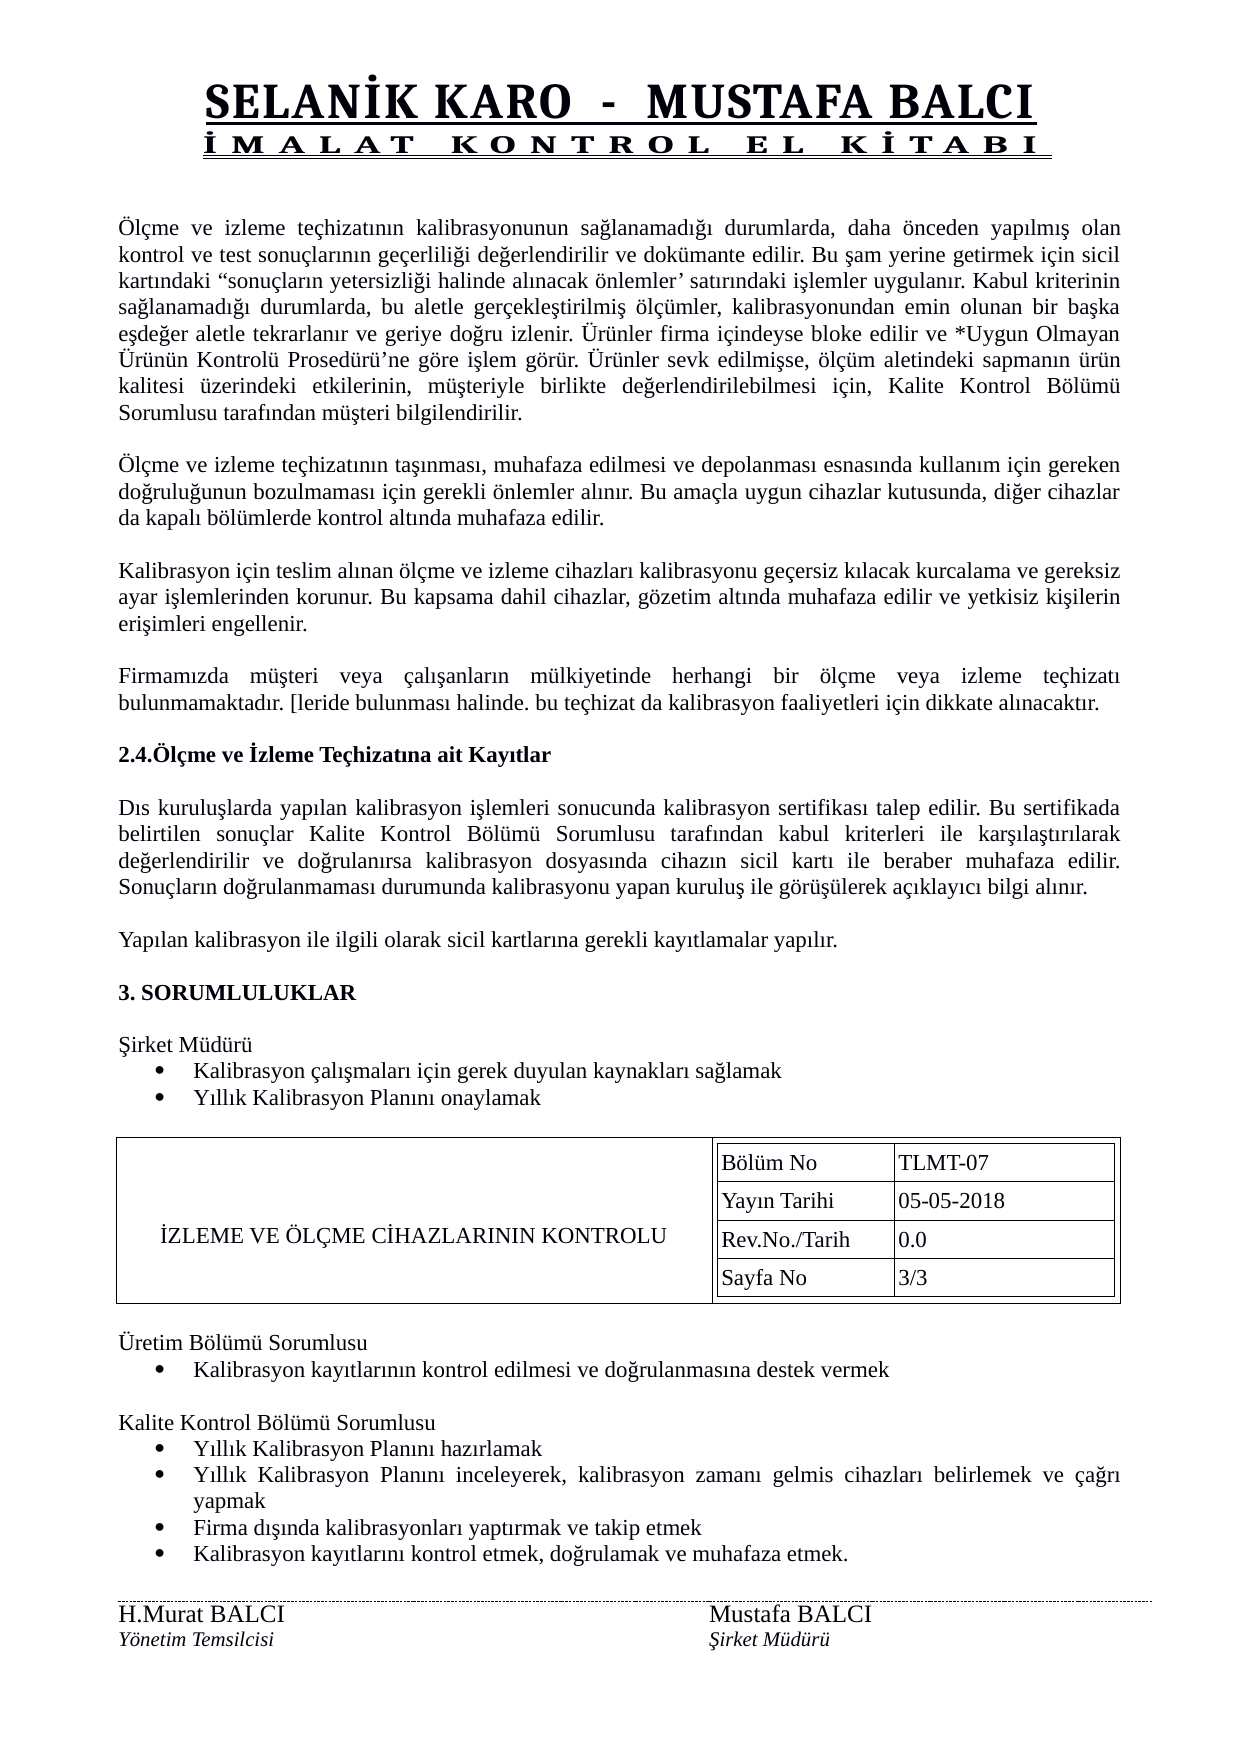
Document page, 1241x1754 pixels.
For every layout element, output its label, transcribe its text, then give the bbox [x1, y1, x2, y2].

text Kalibrasyon için teslim alınan ölçme ve izleme cihazları kalibrasyonu geçersiz kılacak kurcalama ve gereksiz ayar işlemlerinden korunur. Bu kapsama dahil cihazlar, gözetim altında muhafaza edilir ve yetkisiz kişilerin erişimleri engellenir. [118, 557, 1122, 636]
text Firmamızda müşteri veya çalışanların mülkiyetinde herhangi bir ölçme veya izleme teçhizatı bulunmamaktadır. [leride bulunması halinde. bu teçhizat da kalibrasyon faaliyetleri için dikkate alınacaktır. [118, 662, 1122, 715]
text Şirket Müdürü [118, 1031, 1122, 1058]
list Yıllık Kalibrasyon Planını hazırlamak [156, 1435, 1122, 1461]
list Kalibrasyon kayıtlarını kontrol etmek, doğrulamak ve muhafaza etmek. [156, 1540, 1122, 1567]
list Kalibrasyon kayıtlarının kontrol edilmesi ve doğrulanmasına destek vermek [156, 1356, 1122, 1382]
table_cell 05-05-2018 [895, 1182, 1114, 1219]
table_header TLMT-07 [895, 1144, 1114, 1181]
list Yıllık Kalibrasyon Planını inceleyerek, kalibrasyon zamanı gelmis cihazları belirlemek ve çağrı yapmak [156, 1461, 1122, 1514]
table_cell 3/3 [895, 1259, 1114, 1296]
text Üretim Bölümü Sorumlusu [118, 1329, 1122, 1356]
list Firma dışında kalibrasyonları yaptırmak ve takip etmek [156, 1514, 1122, 1540]
table_header Bölüm No [718, 1144, 894, 1181]
text Dıs kuruluşlarda yapılan kalibrasyon işlemleri sonucunda kalibrasyon sertifikası talep edilir. Bu sertifikada belirtilen sonuçlar Kalite Kontrol Bölümü Sorumlusu tarafından kabul kriterleri ile karşılaştırılarak değerlendirilir ve doğrulanırsa kalibrasyon dosyasında cihazın sicil kartı ile beraber muhafaza edilir. Sonuçların doğrulanmaması durumunda kalibrasyonu yapan kuruluş ile görüşülerek açıklayıcı bilgi alınır. [118, 794, 1122, 899]
table_cell 0.0 [895, 1221, 1114, 1258]
table_cell Yayın Tarihi [718, 1182, 894, 1219]
list Yıllık Kalibrasyon Planını onaylamak [156, 1084, 1122, 1110]
table_header [713, 1138, 1120, 1303]
text 2.4.Ölçme ve İzleme Teçhizatına ait Kayıtlar [118, 741, 1122, 768]
table_cell Sayfa No [718, 1259, 894, 1296]
text Yapılan kalibrasyon ile ilgili olarak sicil kartlarına gerekli kayıtlamalar yapılır. [118, 926, 1122, 952]
text 3. SORUMLULUKLAR [118, 978, 1122, 1005]
table_cell Rev.No./Tarih [718, 1221, 894, 1258]
text Ölçme ve izleme teçhizatının taşınması, muhafaza edilmesi ve depolanması esnasında kullanım için gereken doğruluğunun bozulmaması için gerekli önlemler alınır. Bu amaçla uygun cihazlar kutusunda, diğer cihazlar da kapalı bölümlerde kontrol altında muhafaza edilir. [118, 451, 1122, 531]
text Kalite Kontrol Bölümü Sorumlusu [118, 1408, 1122, 1435]
table_header İZLEME VE ÖLÇME CİHAZLARININ KONTROLU [117, 1138, 712, 1303]
text Ölçme ve izleme teçhizatının kalibrasyonunun sağlanamadığı durumlarda, daha önceden yapılmış olan kontrol ve test sonuçlarının geçerliliği değerlendirilir ve dokümante edilir. Bu şam yerine getirmek için sicil kartındaki “sonuçların yetersizliği halinde alınacak önlemler’ satırındaki işlemler uygulanır. Kabul kriterinin sağlanamadığı durumlarda, bu aletle gerçekleştirilmiş ölçümler, kalibrasyonundan emin olunan bir başka eşdeğer aletle tekrarlanır ve geriye doğru izlenir. Ürünler firma içindeyse bloke edilir ve *Uygun Olmayan Ürünün Kontrolü Prosedürü’ne göre işlem görür. Ürünler sevk edilmişse, ölçüm aletindeki sapmanın ürün kalitesi üzerindeki etkilerinin, müşteriyle birlikte değerlendirilebilmesi için, Kalite Kontrol Bölümü Sorumlusu tarafından müşteri bilgilendirilir. [118, 214, 1122, 425]
list Kalibrasyon çalışmaları için gerek duyulan kaynakları sağlamak [156, 1058, 1122, 1084]
